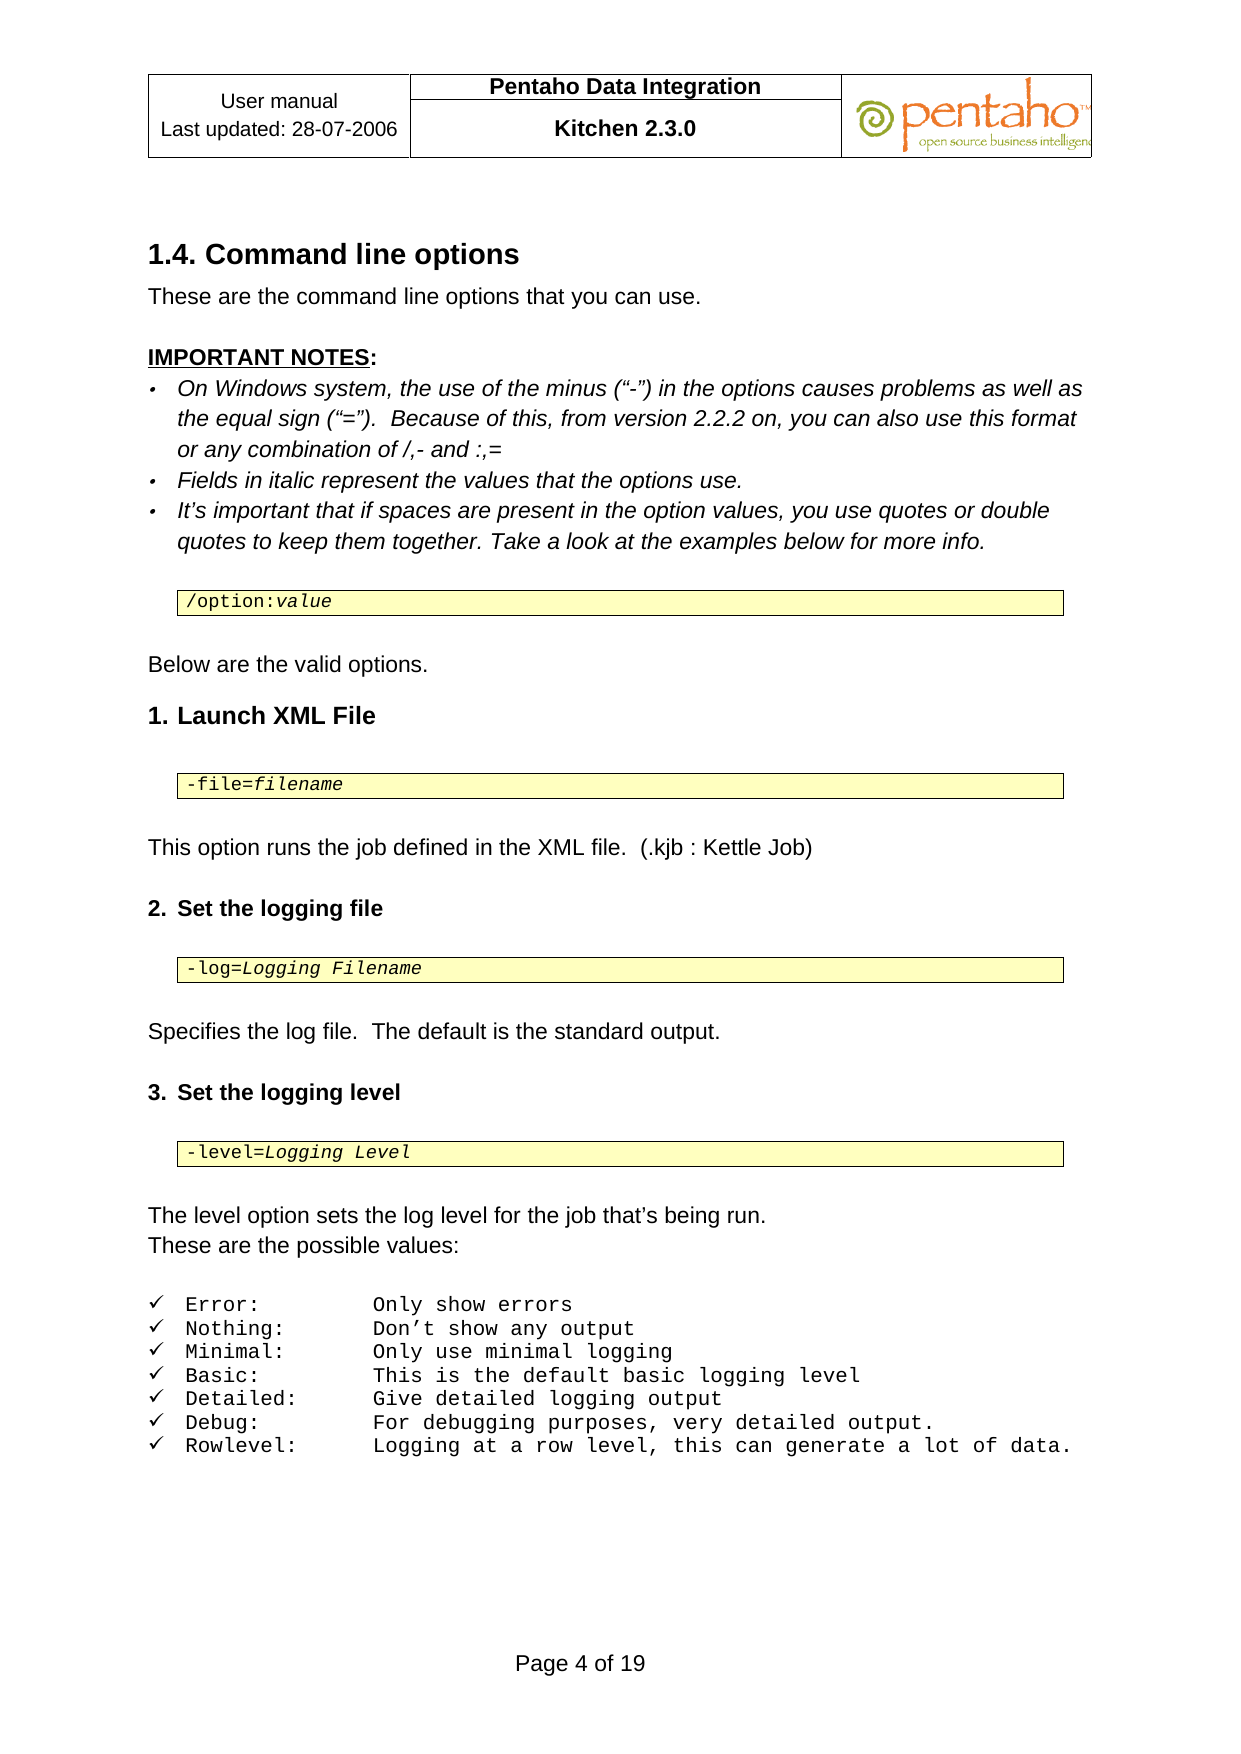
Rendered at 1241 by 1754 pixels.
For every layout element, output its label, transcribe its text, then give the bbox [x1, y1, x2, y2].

text IMPORTANT NOTES: [148, 345, 1092, 370]
text /option:value [178, 591, 1063, 615]
list Set the logging file [148, 896, 1092, 921]
list Rowlevel: Logging at a row level, this can generate a lot of data. [148, 1435, 1092, 1459]
list On Windows system, the use of the minus (“-”) in the options causes problems as well as the equal sign (“=”). Because of this, from version 2.2.2 on, you can also use this format or any combination of /,- and :,= [148, 375, 1092, 462]
list Error: Only show errors [148, 1294, 1092, 1318]
text -file=filename [178, 774, 1063, 798]
list Detailed: Give detailed logging output [148, 1388, 1092, 1412]
text This option runs the job defined in the XML file. (.kjb : Kettle Job) [148, 834, 1092, 860]
list Minimal: Only use minimal logging [148, 1341, 1092, 1365]
text These are the possible values: [148, 1233, 1092, 1258]
text These are the command line options that you can use. [148, 283, 1092, 309]
text The level option sets the log level for the job that’s being run. [148, 1202, 1092, 1228]
list Set the logging level [148, 1079, 1092, 1105]
list Nothing: Don’t show any output [148, 1318, 1092, 1341]
list Fields in italic represent the values that the options use. [148, 467, 1092, 493]
text Below are the valid options. [148, 651, 1092, 677]
subtitle Launch XML File [148, 702, 1092, 730]
list It’s important that if spaces are present in the option values, you use quotes or double quotes to keep them together. Take a look at the examples below for more info. [148, 498, 1092, 554]
subtitle Command line options [148, 238, 1092, 271]
list Debug: For debugging purposes, very detailed output. [148, 1412, 1092, 1435]
text -level=Logging Level [178, 1142, 1063, 1166]
text -log=Logging Filename [178, 958, 1063, 982]
list Basic: This is the default basic logging level [148, 1365, 1092, 1388]
text Specifies the log file. The default is the standard output. [148, 1018, 1092, 1044]
